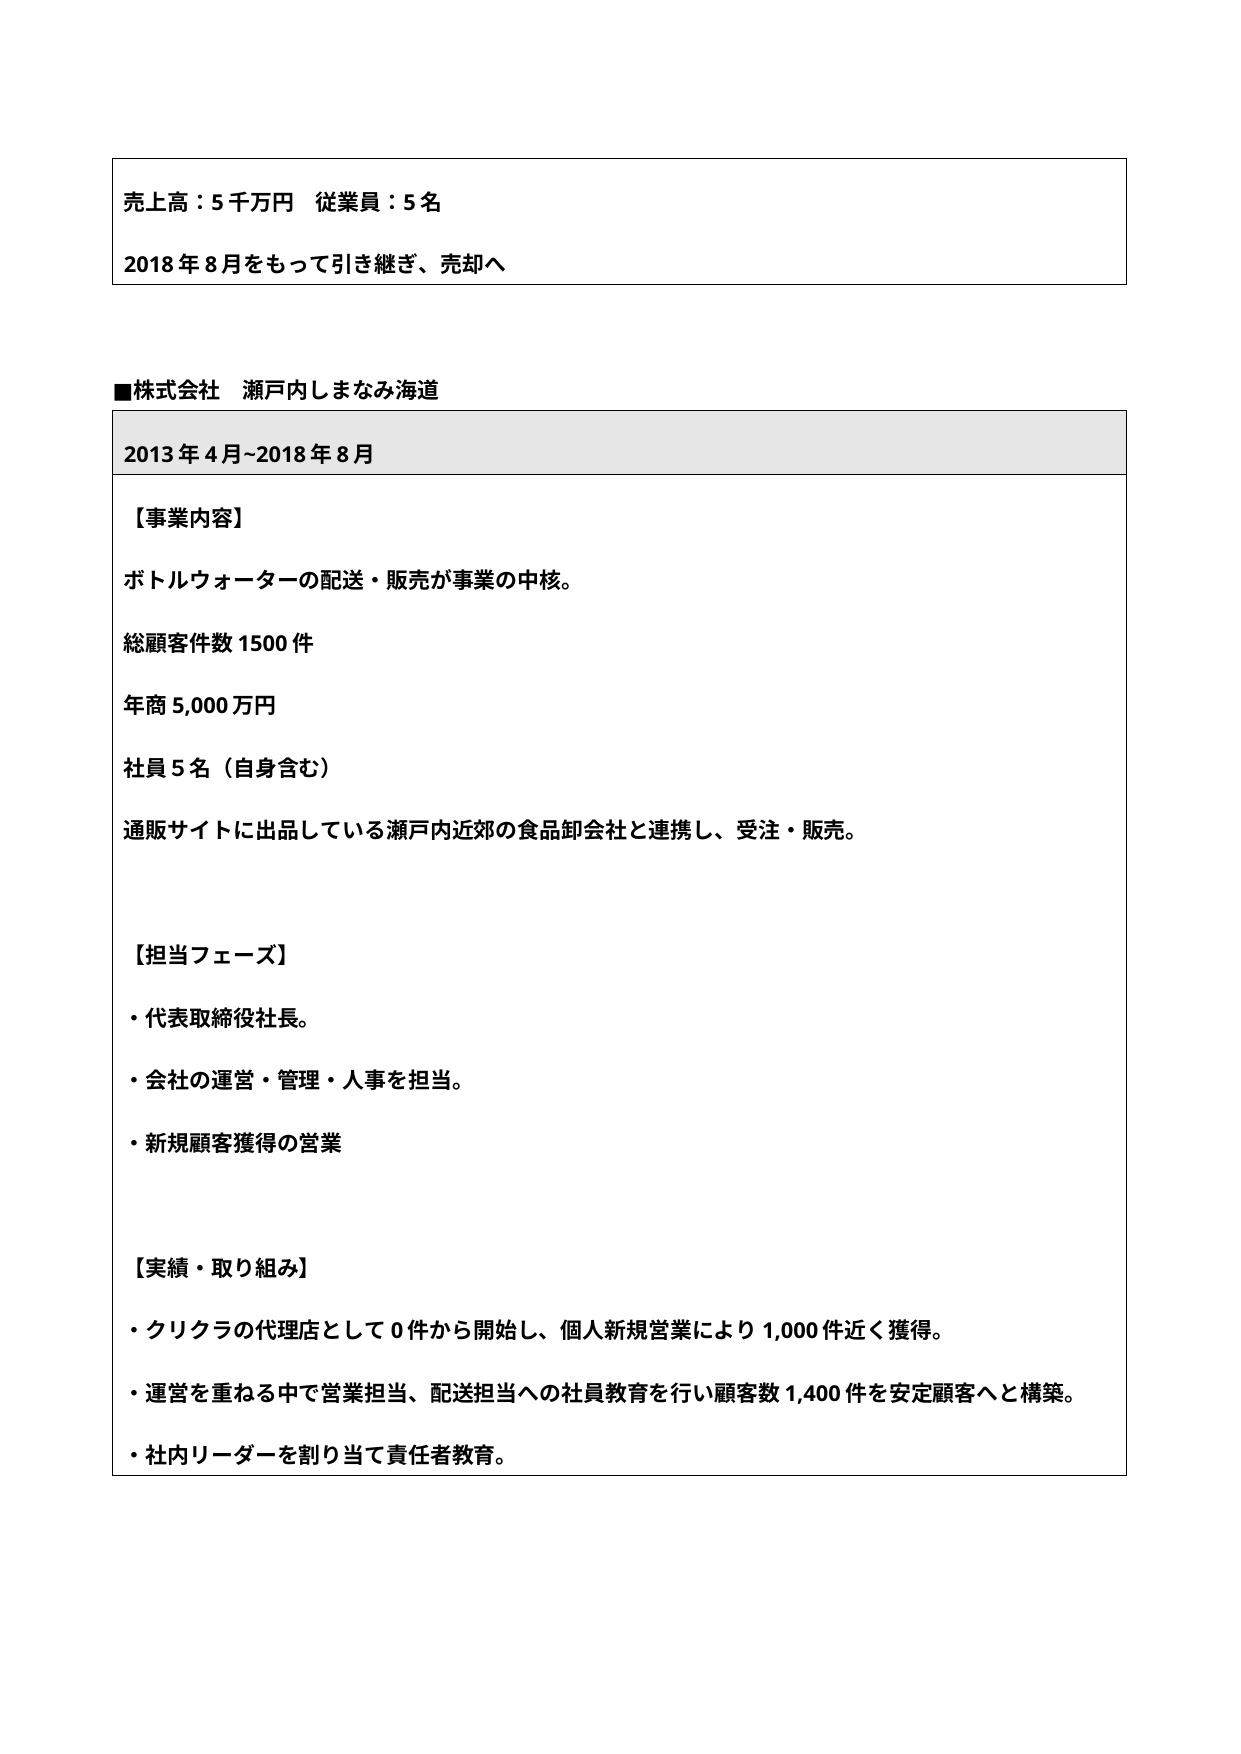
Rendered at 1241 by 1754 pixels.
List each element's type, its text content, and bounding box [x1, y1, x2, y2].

table_header 2013年4月~2018年8月 [113, 411, 1126, 474]
table_cell 【事業内容】 ボトルウォーターの配送・販売が事業の中核。 総顧客件数1500件 年商5,000万円 社員５名（自身含む） 通販サイトに出品している瀬戸内近郊の食品卸会社と連携し、受注・販売。 【担当フェーズ】 ・代表取締役社長。 ・会社の運営・管理・人事を担当。 ・新規顧客獲得の営業 【実績・取り組み】 ・クリクラの代理店として0件から開始し、個人新規営業により1,000件近く獲得。 ・運営を重ねる中で営業担当、配送担当への社員教育を行い顧客数1,400件を安定顧客へと構築。 ・社内リーダーを割り当て責任者教育。 [113, 475, 1126, 1475]
table_cell 売上高：5千万円 従業員：5名 2018年8月をもって引き継ぎ、売却へ [113, 159, 1126, 284]
text ■株式会社 瀬戸内しまなみ海道 [112, 348, 1128, 410]
